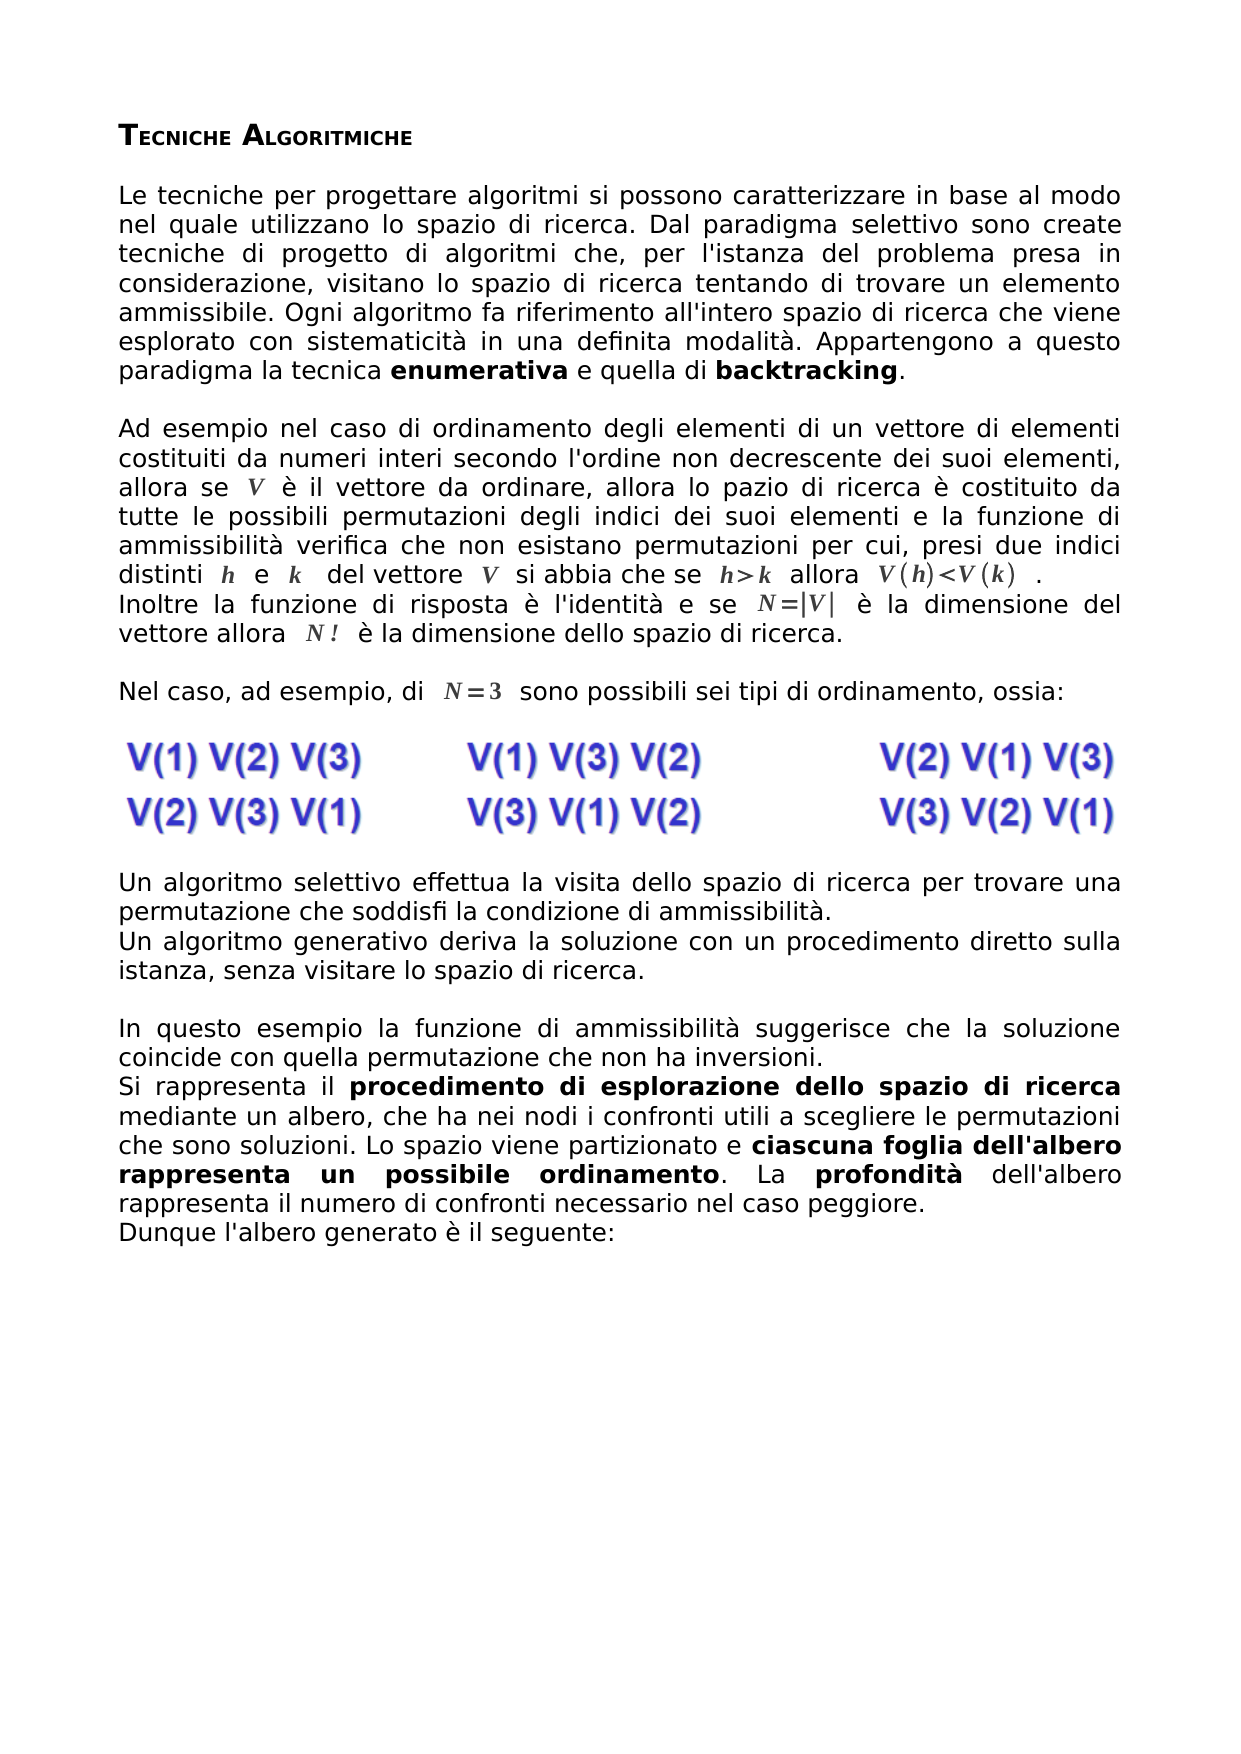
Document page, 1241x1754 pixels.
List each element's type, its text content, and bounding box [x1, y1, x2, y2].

text Nel caso, ad esempio, disono possibili sei tipi di ordinamento, ossia: [118, 677, 1122, 706]
text Si rappresenta il procedimento di esplorazione dello spazio di ricerca mediante un albero, che ha nei nodi i confronti utili a scegliere le permutazioni che sono soluzioni. Lo spazio viene partizionato e ciascuna foglia dell'albero rappresenta un possibile ordinamento. La profondità dell'albero rappresenta il numero di confronti necessario nel caso peggiore. [118, 1073, 1122, 1218]
text Le tecniche per progettare algoritmi si possono caratterizzare in base al modo nel quale utilizzano lo spazio di ricerca. Dal paradigma selettivo sono create tecniche di progetto di algoritmi che, per l'istanza del problema presa in considerazione, visitano lo spazio di ricerca tentando di trovare un elemento ammissibile. Ogni algoritmo fa riferimento all'intero spazio di ricerca che viene esplorato con sistematicità in una definita modalità. Appartengono a questo paradigma la tecnica enumerativa e quella di backtracking. [118, 181, 1122, 385]
text Ad esempio nel caso di ordinamento degli elementi di un vettore di elementi costituiti da numeri interi secondo l'ordine non decrescente dei suoi elementi, allora seè il vettore da ordinare, allora lo pazio di ricerca è costituito da tutte le possibili permutazioni degli indici dei suoi elementi e la funzione di ammissibilità verifica che non esistano permutazioni per cui, presi due indici distintie del vettoresi abbia che seallora. [118, 414, 1122, 590]
text In questo esempio la funzione di ammissibilità suggerisce che la soluzione coincide con quella permutazione che non ha inversioni. [118, 1014, 1122, 1073]
text Tecniche Algoritmiche [118, 118, 1122, 152]
text Un algoritmo selettivo effettua la visita dello spazio di ricerca per trovare una permutazione che soddisfi la condizione di ammissibilità. [118, 868, 1122, 927]
picture [118, 735, 1123, 840]
text Un algoritmo generativo deriva la soluzione con un procedimento diretto sulla istanza, senza visitare lo spazio di ricerca. [118, 927, 1122, 985]
text Inoltre la funzione di risposta è l'identità e seè la dimensione del vettore alloraè la dimensione dello spazio di ricerca. [118, 590, 1122, 648]
text Dunque l'albero generato è il seguente: [118, 1218, 1122, 1248]
